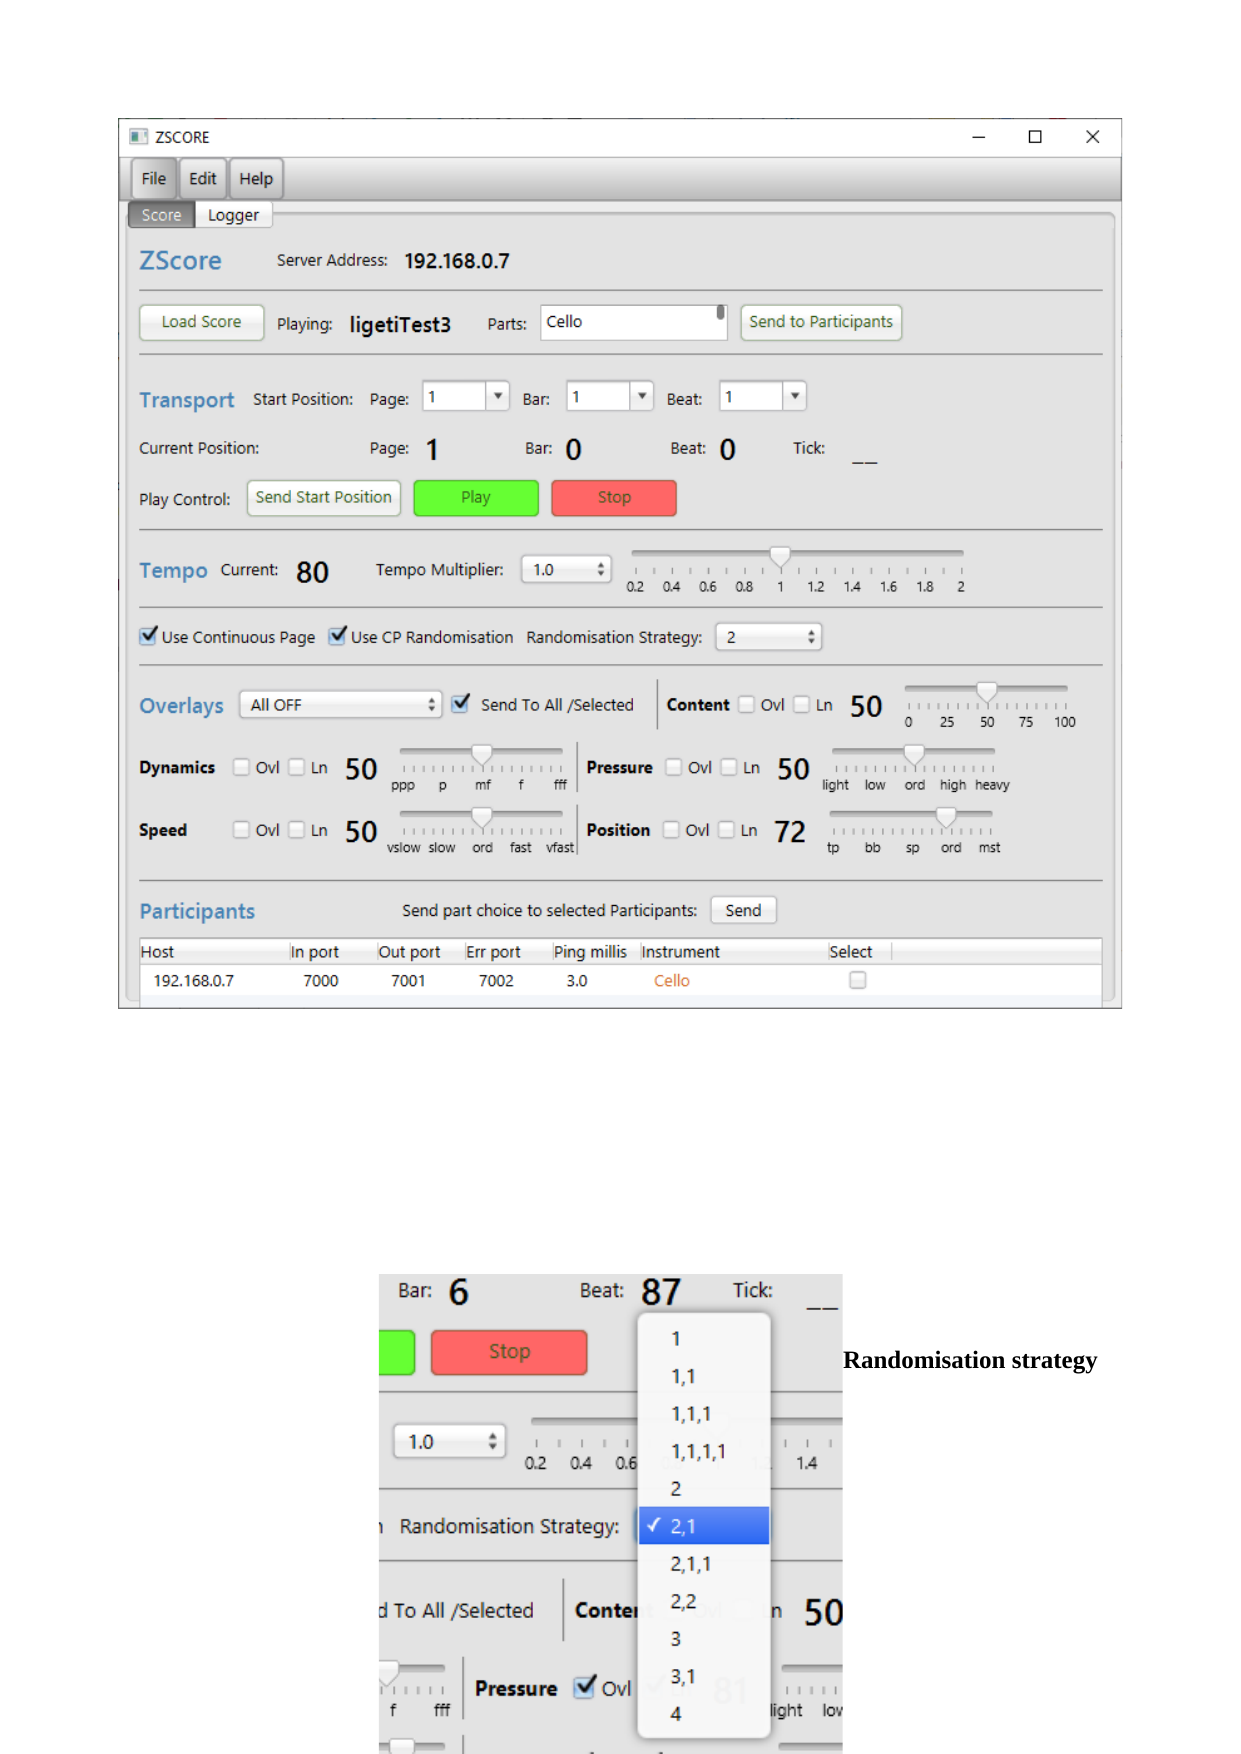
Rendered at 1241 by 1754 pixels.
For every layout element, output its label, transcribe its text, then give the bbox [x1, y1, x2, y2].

picture [118, 118, 1123, 1009]
picture [378, 1274, 843, 1754]
text Randomisation strategy [843, 1346, 1122, 1374]
text [118, 1346, 378, 1374]
